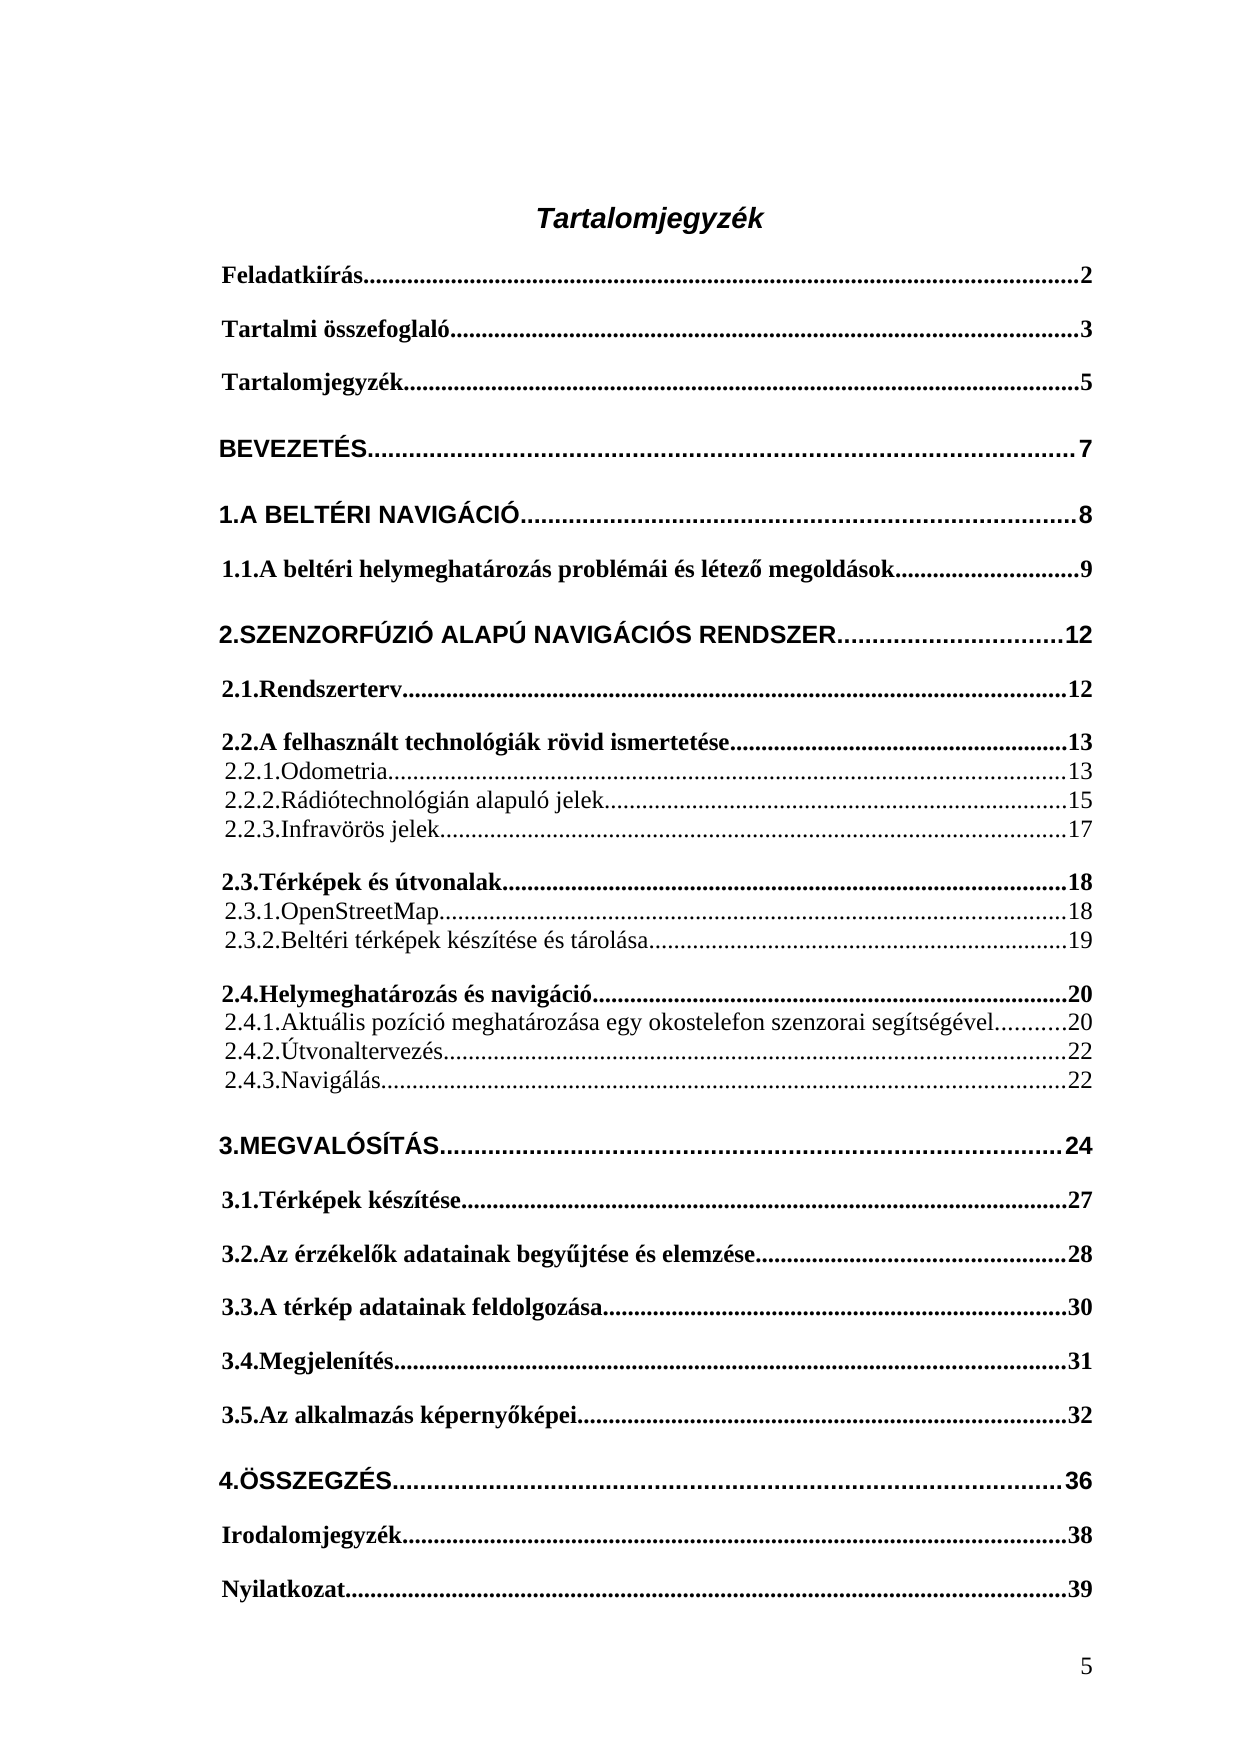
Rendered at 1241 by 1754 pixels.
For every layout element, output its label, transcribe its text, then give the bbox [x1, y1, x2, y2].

text 2.2.2.Rádiótechnológián alapuló jelek 15 [207, 785, 1093, 814]
text 3.MEGVALÓSÍTÁS 24 [207, 1131, 1093, 1160]
text 1.1.A beltéri helymeghatározás problémái és létező megoldások 9 [207, 554, 1093, 582]
text 3.1.Térképek készítése 27 [207, 1185, 1093, 1214]
text 3.2.Az érzékelők adatainak begyűjtése és elemzése 28 [207, 1239, 1093, 1267]
text 1.A BELTÉRI NAVIGÁCIÓ 8 [207, 500, 1093, 529]
text 2.4.2.Útvonaltervezés 22 [207, 1036, 1093, 1065]
text 3.4.Megjelenítés 31 [207, 1346, 1093, 1375]
text 3.3.A térkép adatainak feldolgozása 30 [207, 1292, 1093, 1321]
text 2.4.1.Aktuális pozíció meghatározása egy okostelefon szenzorai segítségével 20 [207, 1007, 1093, 1036]
text Tartalomjegyzék [207, 201, 1093, 235]
text 2.3.Térképek és útvonalak 18 [207, 867, 1093, 896]
text 2.3.2.Beltéri térképek készítése és tárolása 19 [207, 925, 1093, 954]
text 2.2.3.Infravörös jelek 17 [207, 814, 1093, 842]
text Tartalmi összefoglaló 3 [207, 314, 1093, 342]
text 2.4.Helymeghatározás és navigáció 20 [207, 979, 1093, 1007]
text 2.4.3.Navigálás 22 [207, 1065, 1093, 1094]
text 3.5.Az alkalmazás képernyőképei 32 [207, 1400, 1093, 1429]
text Nyilatkozat 39 [207, 1574, 1093, 1602]
text Feladatkiírás 2 [207, 260, 1093, 289]
text 2.2.1.Odometria 13 [207, 756, 1093, 785]
text 2.3.1.OpenStreetMap 18 [207, 896, 1093, 925]
text 2.1.Rendszerterv 12 [207, 674, 1093, 702]
text 4.ÖSSZEGZÉS 36 [207, 1466, 1093, 1495]
text Irodalomjegyzék 38 [207, 1520, 1093, 1549]
text Tartalomjegyzék 5 [207, 367, 1093, 396]
text 2.2.A felhasznált technológiák rövid ismertetése 13 [207, 727, 1093, 756]
text 2.SZENZORFÚZIÓ ALAPÚ NAVIGÁCIÓS RENDSZER 12 [207, 620, 1093, 649]
text BEVEZETÉS 7 [207, 434, 1093, 462]
